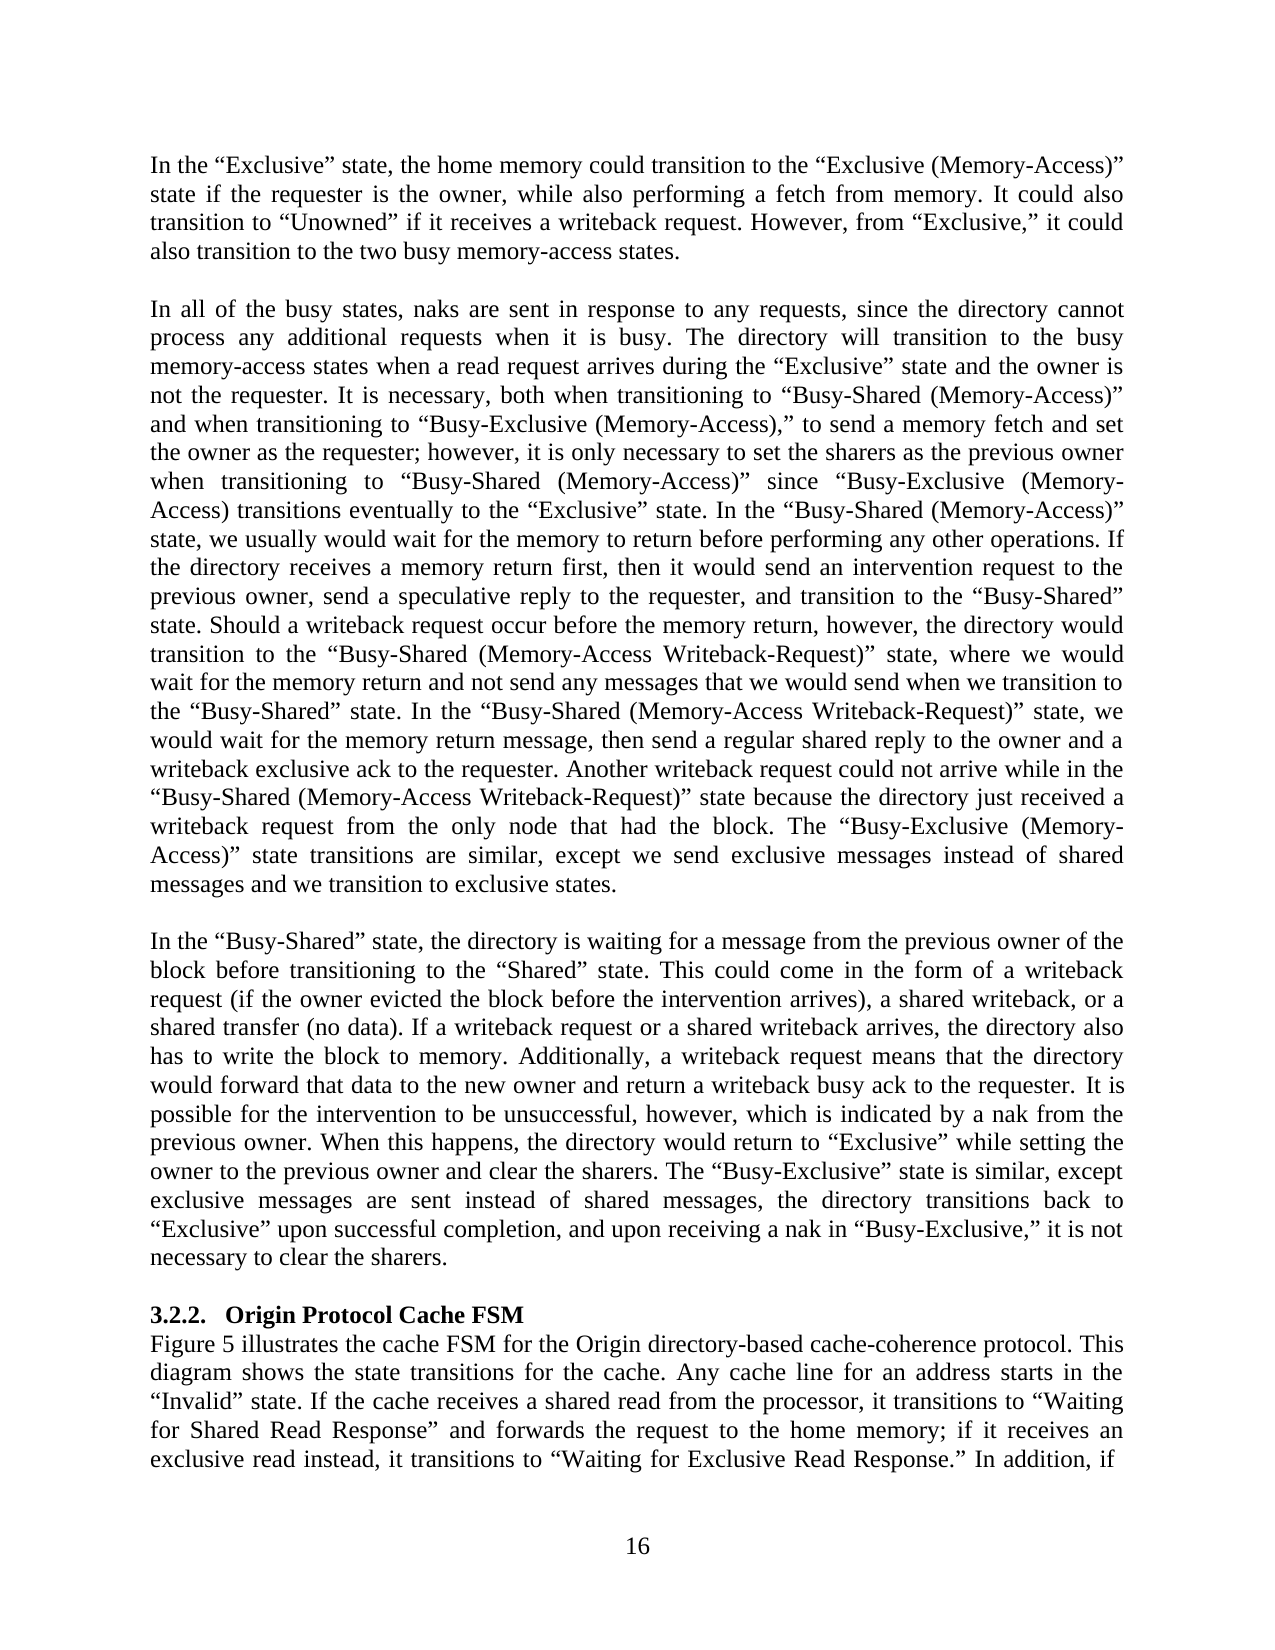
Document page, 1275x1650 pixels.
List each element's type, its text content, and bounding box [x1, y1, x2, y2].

text Figure 5 illustrates the cache FSM for the Origin directory-based cache-coherence protocol. This diagram shows the state transitions for the cache. Any cache line for an address starts in the “Invalid” state. If the cache receives a shared read from the processor, it transitions to “Waiting for Shared Read Response” and forwards the request to the home memory; if it receives an exclusive read instead, it transitions to “Waiting for Exclusive Read Response.” In addition, if [150, 1329, 1125, 1472]
text In the “Exclusive” state, the home memory could transition to the “Exclusive (Memory-Access)” state if the requester is the owner, while also performing a fetch from memory. It could also transition to “Unowned” if it receives a writeback request. However, from “Exclusive,” it could also transition to the two busy memory-access states. [150, 150, 1125, 265]
text In all of the busy states, naks are sent in response to any requests, since the directory cannot process any additional requests when it is busy. The directory will transition to the busy memory-access states when a read request arrives during the “Exclusive” state and the owner is not the requester. It is necessary, both when transitioning to “Busy-Shared (Memory-Access)” and when transitioning to “Busy-Exclusive (Memory-Access),” to send a memory fetch and set the owner as the requester; however, it is only necessary to set the sharers as the previous owner when transitioning to “Busy-Shared (Memory-Access)” since “Busy-Exclusive (Memory-Access) transitions eventually to the “Exclusive” state. In the “Busy-Shared (Memory-Access)” state, we usually would wait for the memory to return before performing any other operations. If the directory receives a memory return first, then it would send an intervention request to the previous owner, send a speculative reply to the requester, and transition to the “Busy-Shared” state. Should a writeback request occur before the memory return, however, the directory would transition to the “Busy-Shared (Memory-Access Writeback-Request)” state, where we would wait for the memory return and not send any messages that we would send when we transition to the “Busy-Shared” state. In the “Busy-Shared (Memory-Access Writeback-Request)” state, we would wait for the memory return message, then send a regular shared reply to the owner and a writeback exclusive ack to the requester. Another writeback request could not arrive while in the “Busy-Shared (Memory-Access Writeback-Request)” state because the directory just received a writeback request from the only node that had the block. The “Busy-Exclusive (Memory-Access)” state transitions are similar, except we send exclusive messages instead of shared messages and we transition to exclusive states. [150, 294, 1125, 897]
subtitle Origin Protocol Cache FSM [150, 1300, 1125, 1329]
text In the “Busy-Shared” state, the directory is waiting for a message from the previous owner of the block before transitioning to the “Shared” state. This could come in the form of a writeback request (if the owner evicted the block before the intervention arrives), a shared writeback, or a shared transfer (no data). If a writeback request or a shared writeback arrives, the directory also has to write the block to memory. Additionally, a writeback request means that the directory would forward that data to the new owner and return a writeback busy ack to the requester. It is possible for the intervention to be unsuccessful, however, which is indicated by a nak from the previous owner. When this happens, the directory would return to “Exclusive” while setting the owner to the previous owner and clear the sharers. The “Busy-Exclusive” state is similar, except exclusive messages are sent instead of shared messages, the directory transitions back to “Exclusive” upon successful completion, and upon receiving a nak in “Busy-Exclusive,” it is not necessary to clear the sharers. [150, 926, 1125, 1271]
